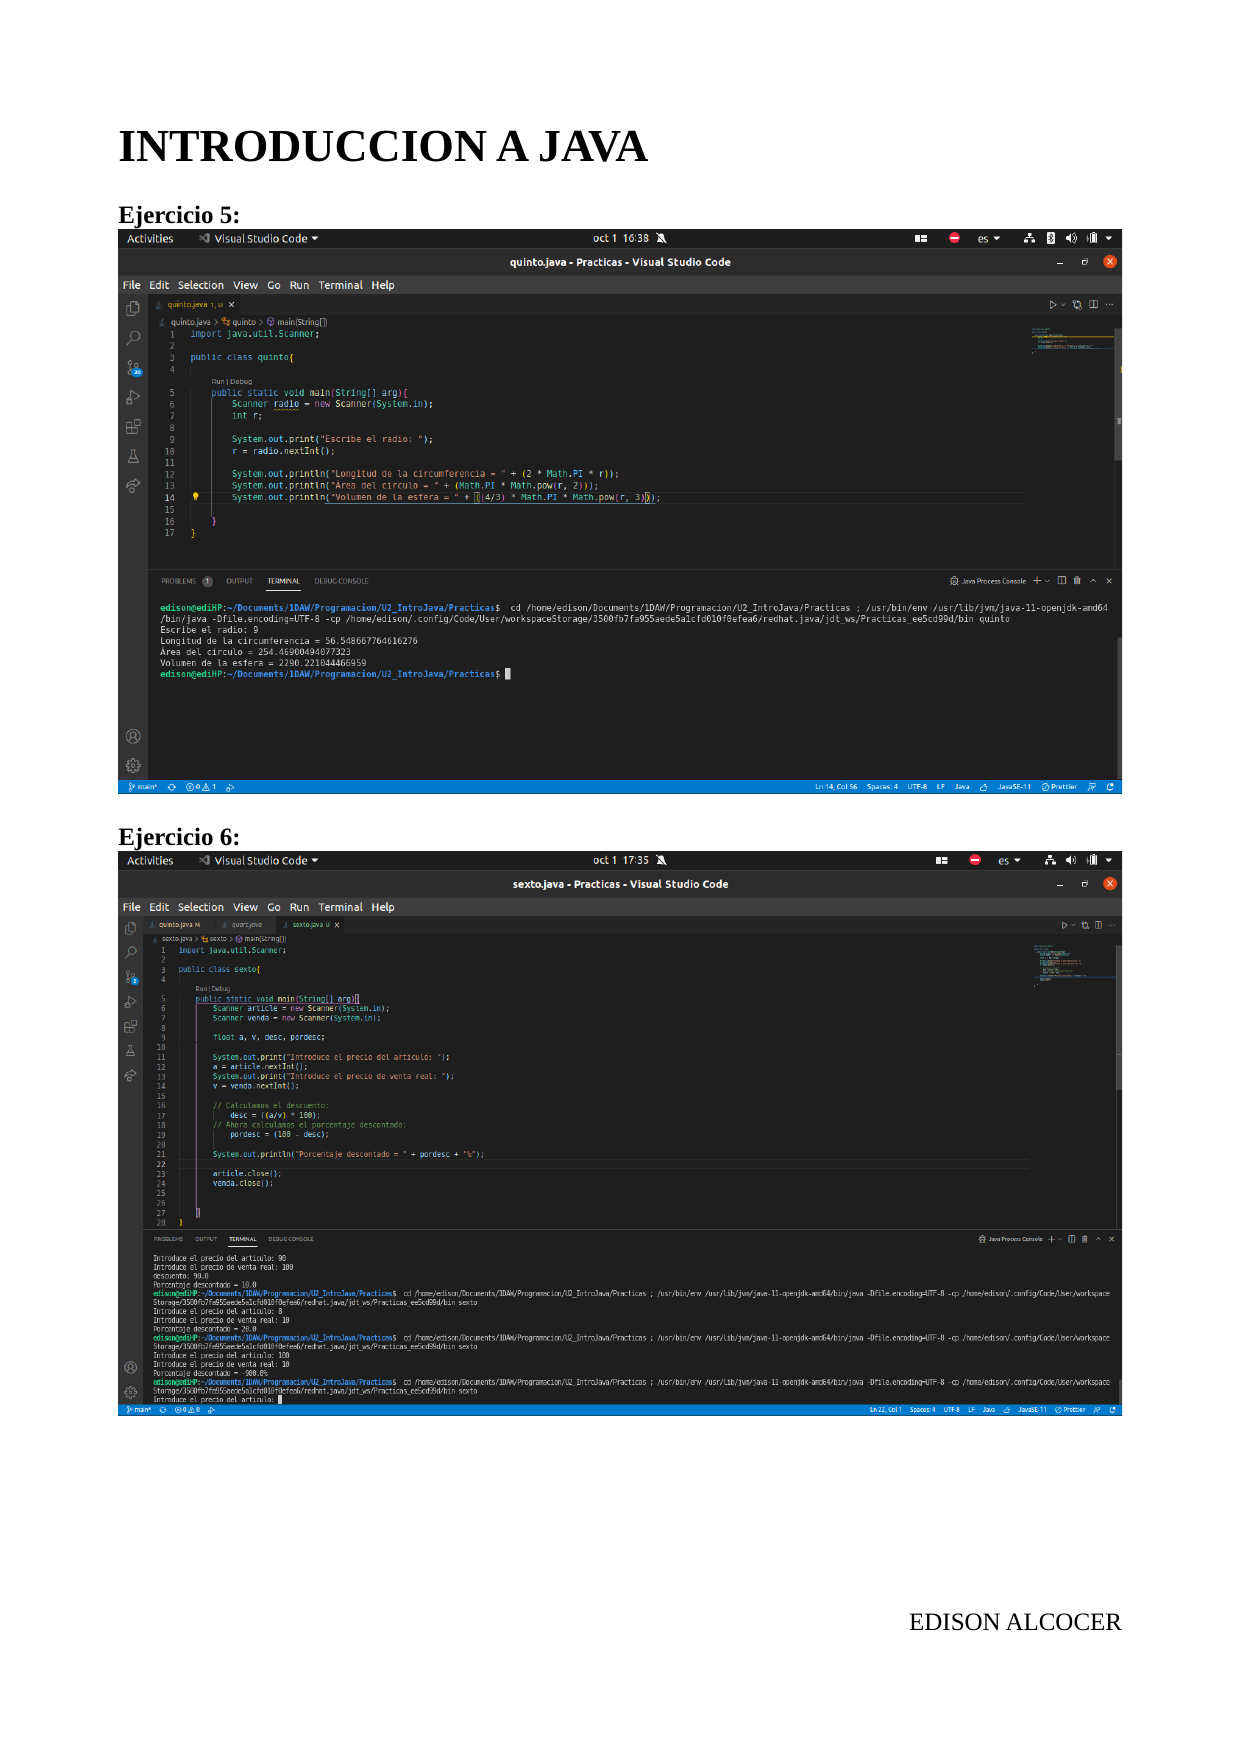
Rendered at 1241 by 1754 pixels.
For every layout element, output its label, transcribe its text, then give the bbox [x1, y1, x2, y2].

text Ejercicio 5: [118, 200, 1122, 229]
text Ejercicio 6: [118, 822, 1122, 851]
picture [118, 229, 1123, 794]
picture [118, 851, 1123, 1416]
